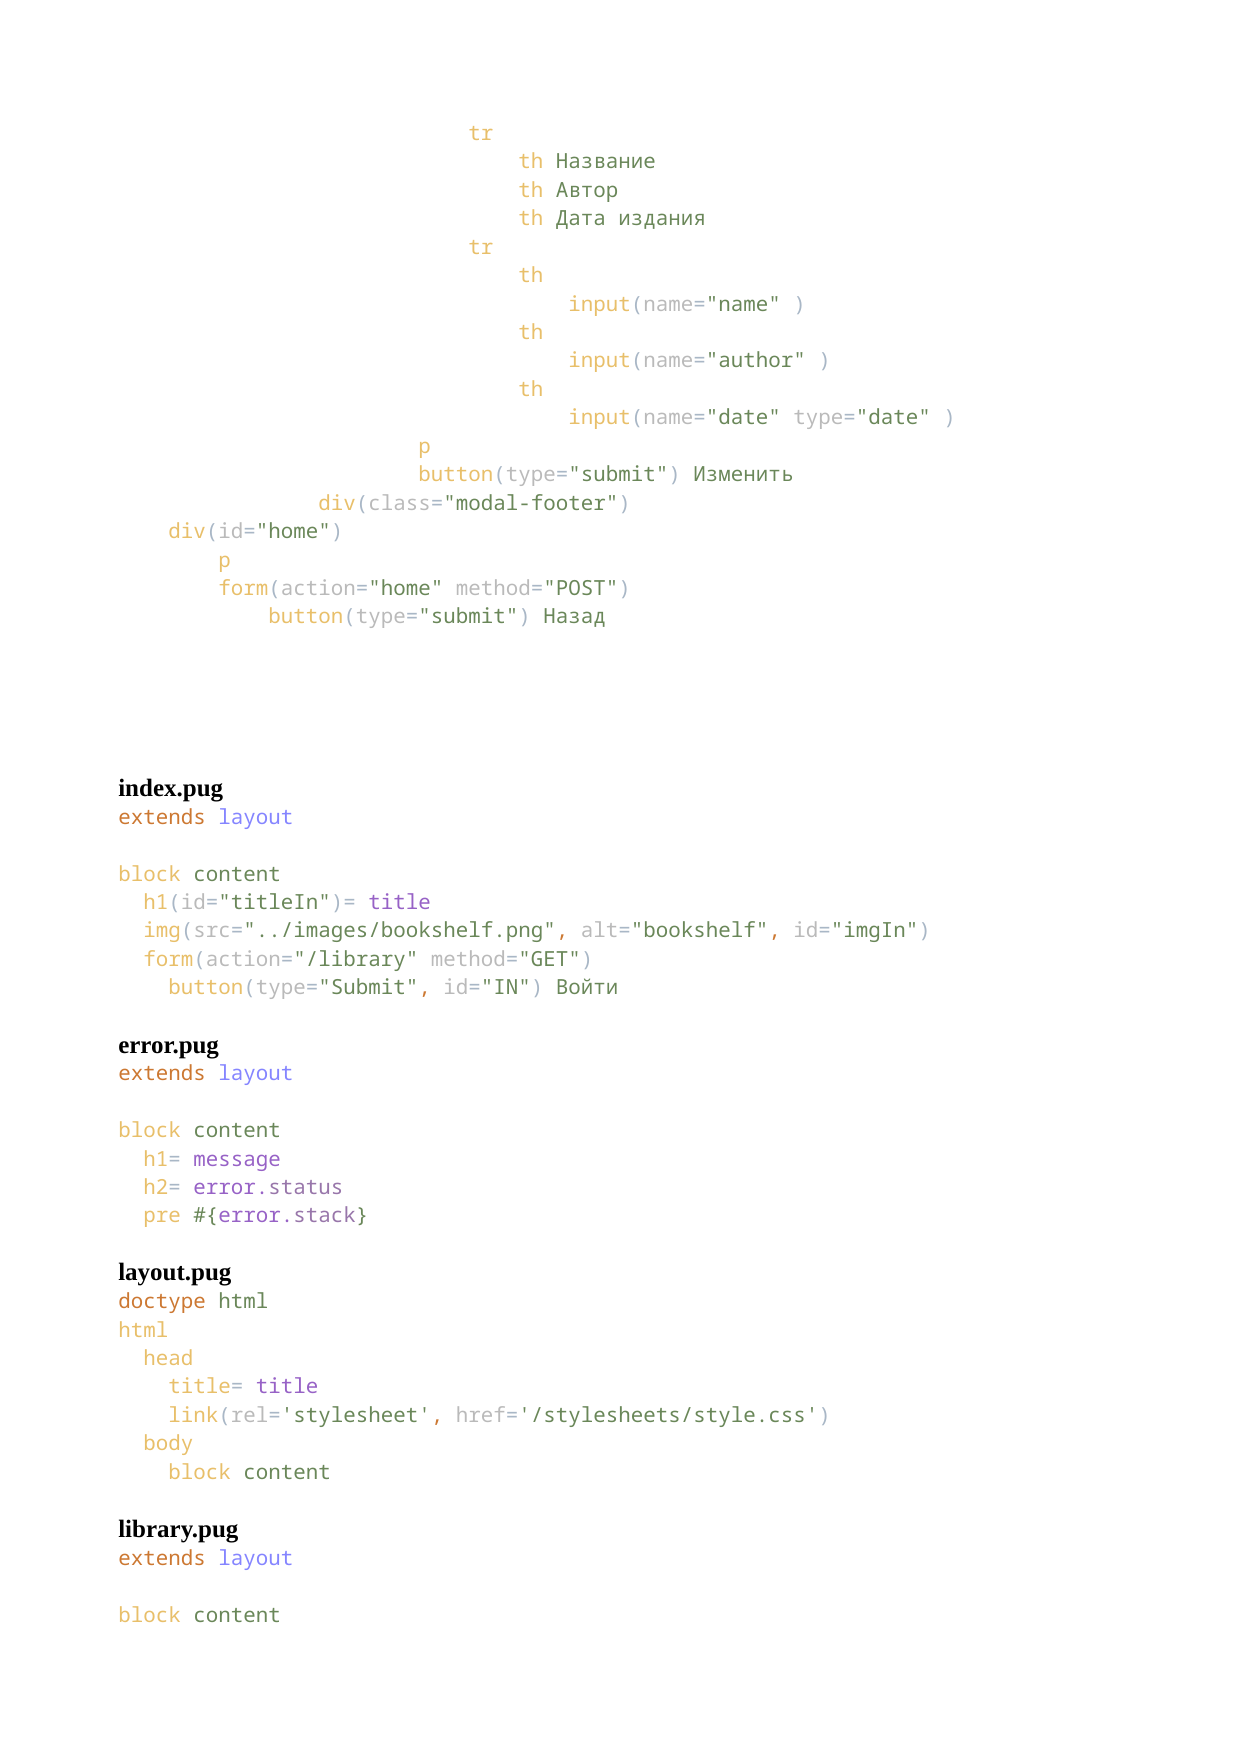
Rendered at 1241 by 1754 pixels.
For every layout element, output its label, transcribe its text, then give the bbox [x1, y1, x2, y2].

text extends layout block content [118, 1543, 1122, 1628]
text error.pug [118, 1030, 1122, 1058]
text doctype html html head title= title link(rel='stylesheet', href='/stylesheets/style.css') body block content [118, 1286, 1122, 1514]
text tr th Название th Автор th Дата издания tr th input(name="name" ) th input(name="author" ) th input(name="date" type="date" ) p button(type="submit") Изменить div(class="modal-footer") div(id="home") p form(action="home" method="POST") button(type="submit") Назад [118, 118, 1122, 658]
text layout.pug [118, 1257, 1122, 1286]
text library.pug [118, 1514, 1122, 1543]
text index.pug [118, 773, 1122, 802]
text extends layout block content h1(id="titleIn")= title img(src="../images/bookshelf.png", alt="bookshelf", id="imgIn") form(action="/library" method="GET") button(type="Submit", id="IN") Войти [118, 802, 1122, 1030]
text extends layout block content h1= message h2= error.status pre #{error.stack} [118, 1058, 1122, 1257]
